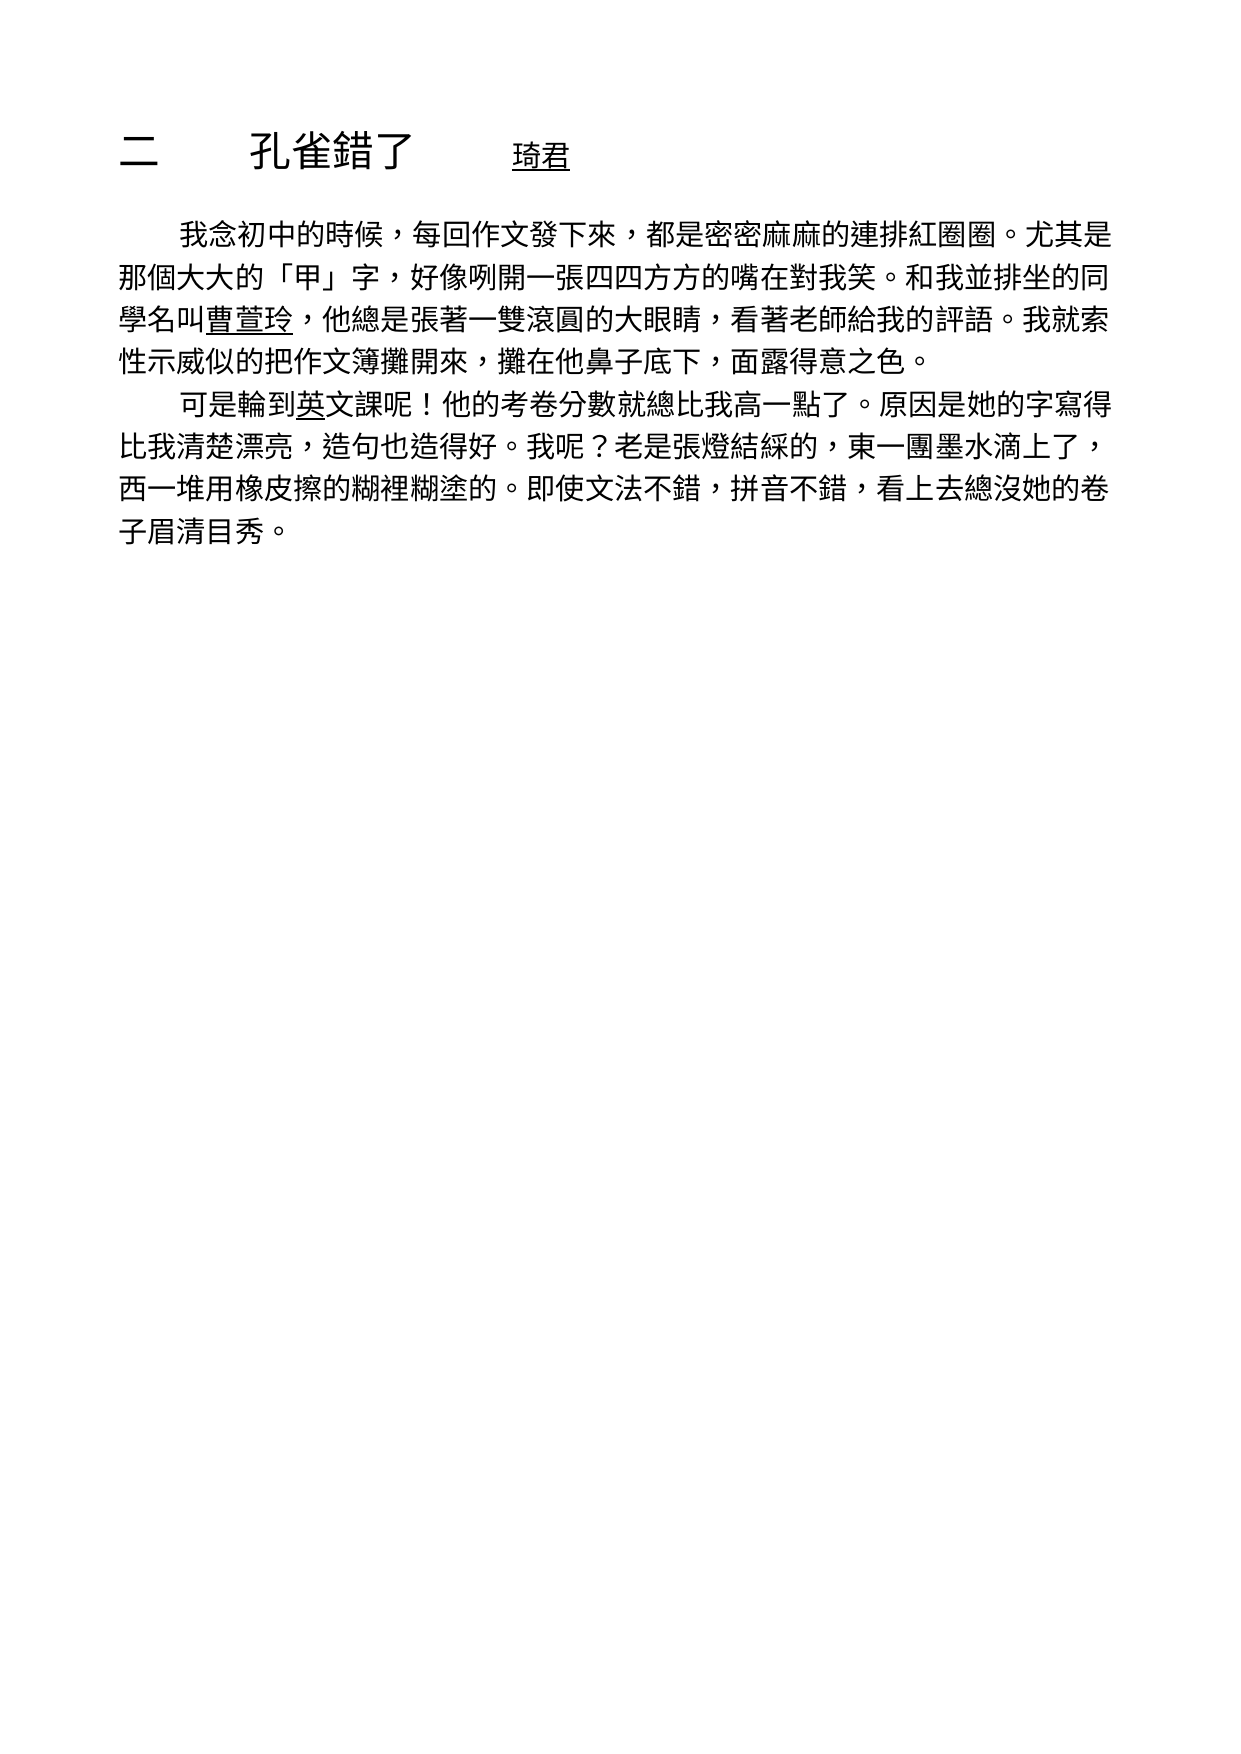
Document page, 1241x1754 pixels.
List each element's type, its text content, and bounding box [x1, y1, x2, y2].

text 可是輪到英文課呢！他的考卷分數就總比我高一點了。原因是她的字寫得比我清楚漂亮，造句也造得好。我呢？老是張燈結綵的，東一團墨水滴上了，西一堆用橡皮擦的糊裡糊塗的。即使文法不錯，拼音不錯，看上去總沒她的卷子眉清目秀。 [118, 381, 1122, 551]
text 我念初中的時候，每回作文發下來，都是密密麻麻的連排紅圈圈。尤其是那個大大的「甲」字，好像咧開一張四四方方的嘴在對我笑。和我並排坐的同學名叫曹萱玲，他總是張著一雙滾圓的大眼睛，看著老師給我的評語。我就索性示威似的把作文簿攤開來，攤在他鼻子底下，面露得意之色。 [118, 212, 1122, 381]
text 二 孔雀錯了 琦君 [118, 118, 1122, 178]
